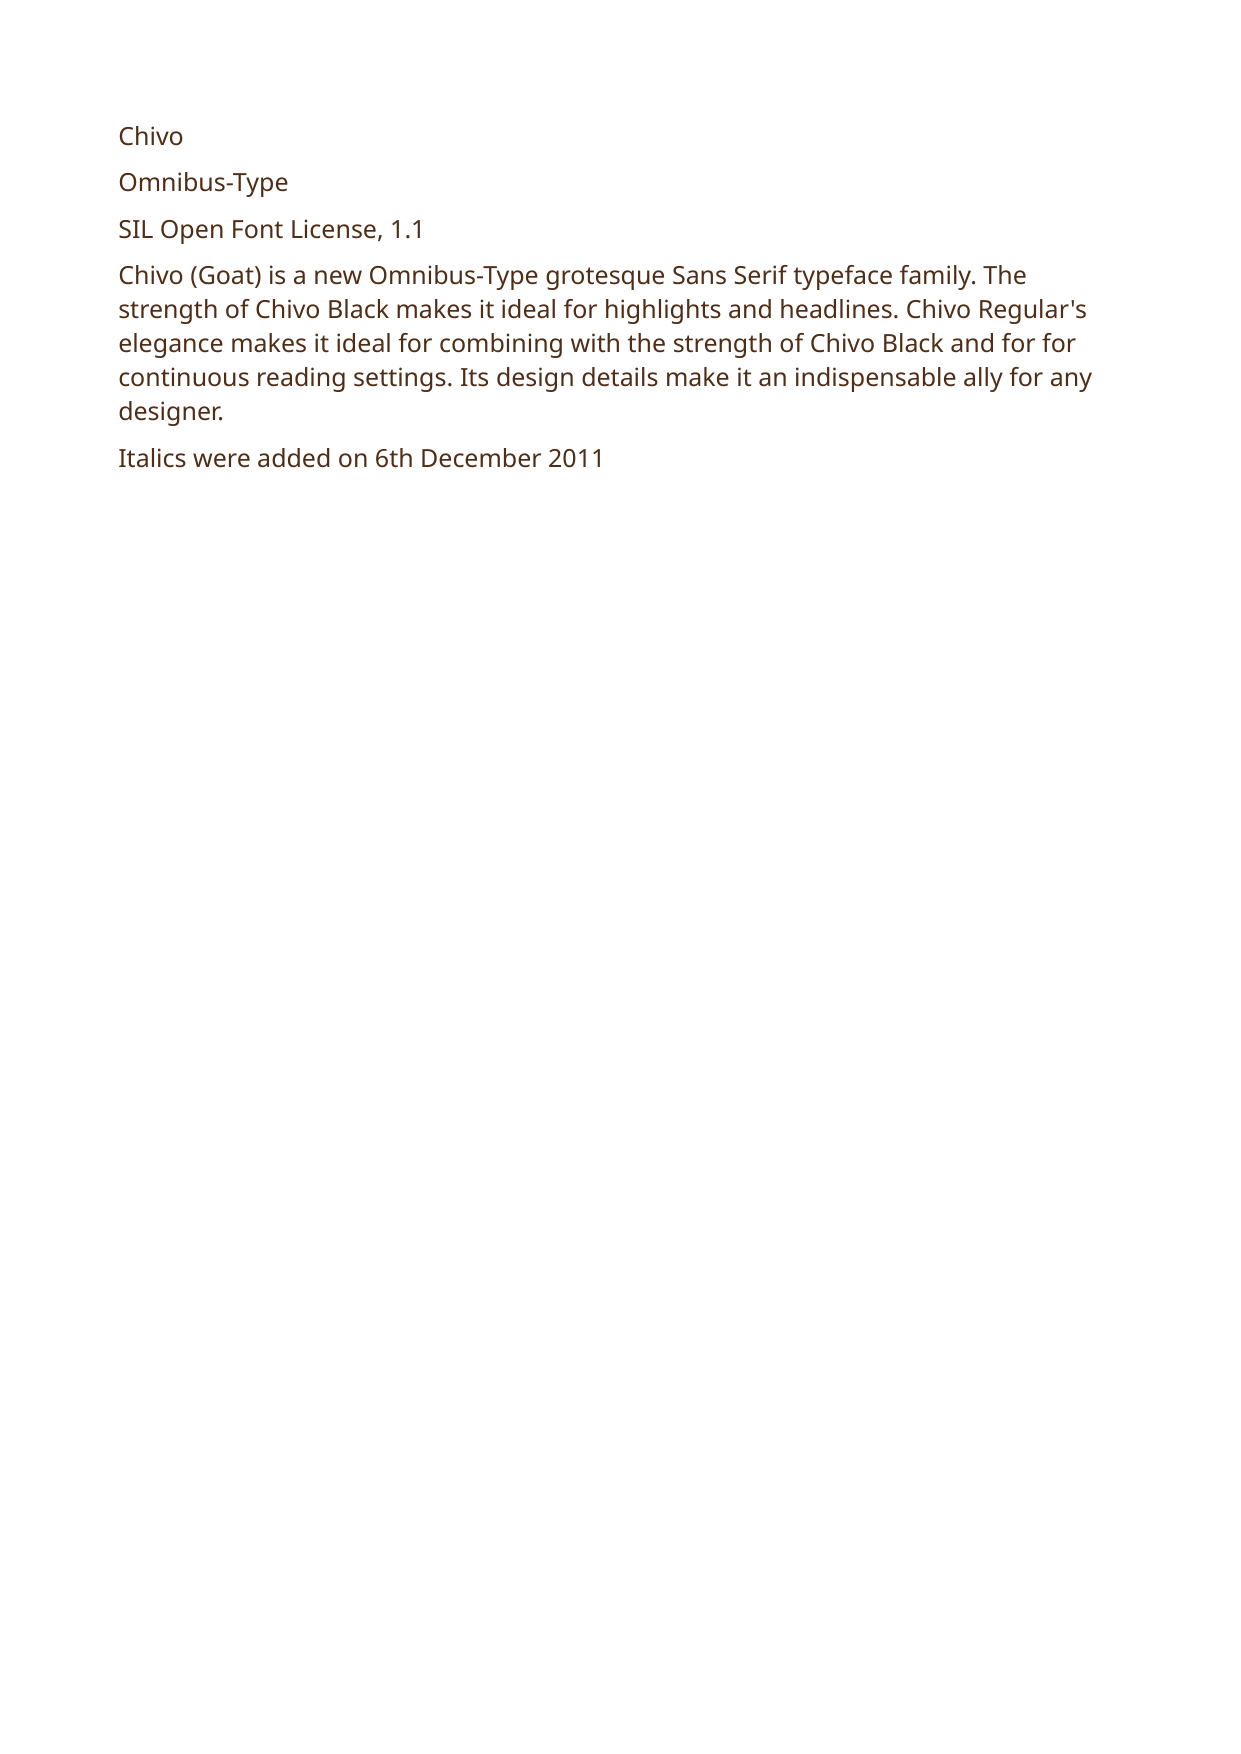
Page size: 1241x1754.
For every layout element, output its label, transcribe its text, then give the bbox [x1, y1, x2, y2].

text Chivo [118, 118, 1122, 152]
text SIL Open Font License, 1.1 [118, 211, 1122, 245]
text Chivo (Goat) is a new Omnibus-Type grotesque Sans Serif typeface family. The strength of Chivo Black makes it ideal for highlights and headlines. Chivo Regular's elegance makes it ideal for combining with the strength of Chivo Black and for for continuous reading settings. Its design details make it an indispensable ally for any designer. [118, 258, 1122, 428]
text Omnibus-Type [118, 165, 1122, 199]
text Italics were added on 6th December 2011 [118, 441, 1122, 475]
